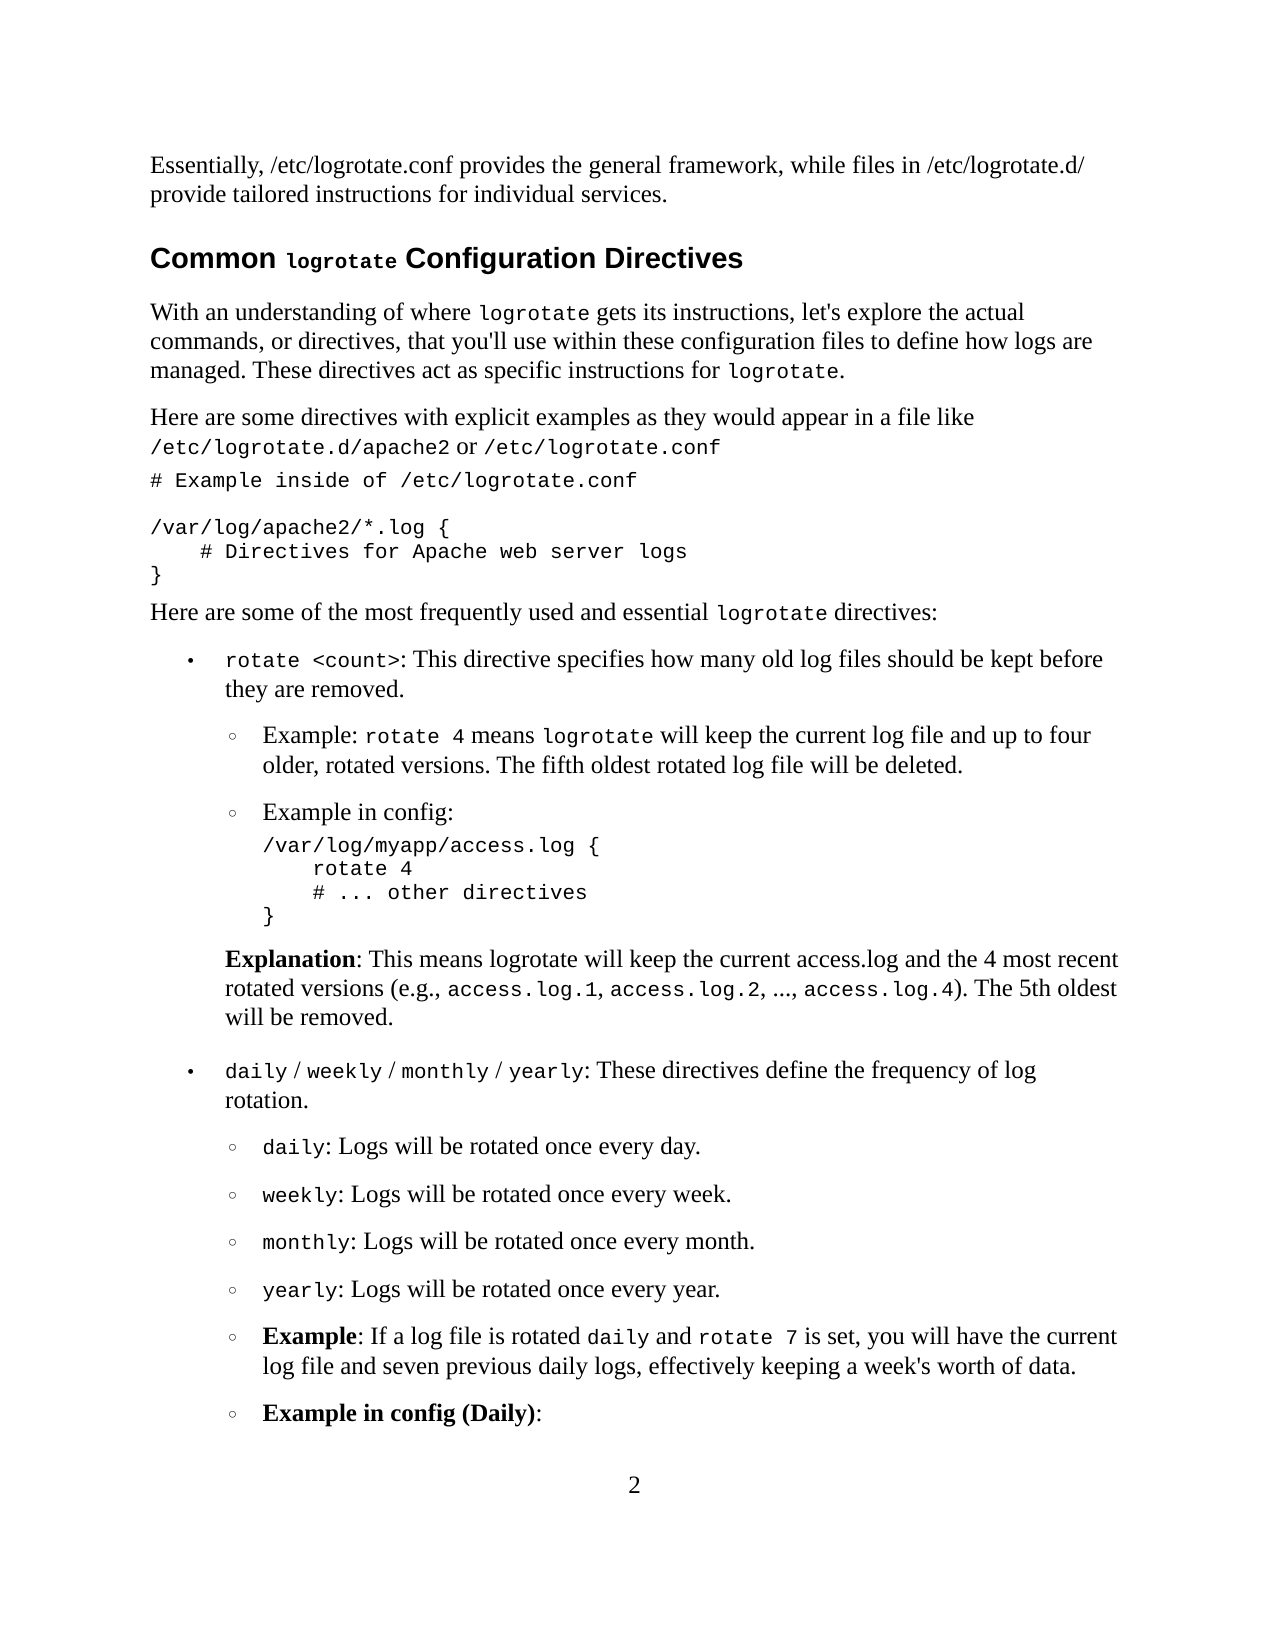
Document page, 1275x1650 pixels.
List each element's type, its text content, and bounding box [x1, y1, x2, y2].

list Example: rotate 4 means logrotate will keep the current log file and up to four older, rotated versions. The fifth oldest rotated log file will be deleted. [225, 721, 1125, 779]
text Here are some of the most frequently used and essential logrotate directives: [150, 597, 1125, 626]
list Example in config (Daily): [225, 1398, 1125, 1426]
list yearly: Logs will be rotated once every year. [225, 1274, 1125, 1303]
text } [150, 564, 1125, 588]
list rotate <count>: This directive specifies how many old log files should be kept before they are removed. [187, 644, 1125, 703]
list } [225, 906, 1125, 929]
list rotate 4 [225, 858, 1125, 882]
list daily / weekly / monthly / yearly: These directives define the frequency of log rotation. [187, 1055, 1125, 1113]
text With an understanding of where logrotate gets its instructions, let's explore the actual commands, or directives, that you'll use within these configuration files to define how logs are managed. These directives act as specific instructions for logrotate. [150, 297, 1125, 384]
list weekly: Logs will be rotated once every week. [225, 1179, 1125, 1208]
list daily: Logs will be rotated once every day. [225, 1131, 1125, 1161]
text /var/log/apache2/*.log { [150, 517, 1125, 541]
list /var/log/myapp/access.log { [225, 834, 1125, 858]
list monthly: Logs will be rotated once every month. [225, 1226, 1125, 1256]
list Explanation: This means logrotate will keep the current access.log and the 4 most recent rotated versions (e.g., access.log.1, access.log.2, ..., access.log.4). The 5th oldest will be removed. [225, 944, 1125, 1031]
text # Directives for Apache web server logs [150, 541, 1125, 564]
subtitle Common logrotate Configuration Directives [150, 241, 1125, 275]
list Example: If a log file is rotated daily and rotate 7 is set, you will have the current log file and seven previous daily logs, effectively keeping a week's worth of data. [225, 1321, 1125, 1380]
text Essentially, /etc/logrotate.conf provides the general framework, while files in /etc/logrotate.d/ provide tailored instructions for individual services. [150, 150, 1125, 207]
text # Example inside of /etc/logrotate.conf [150, 470, 1125, 493]
list # ... other directives [225, 882, 1125, 906]
list Example in config: [225, 797, 1125, 826]
text Here are some directives with explicit examples as they would appear in a file like /etc/logrotate.d/apache2 or /etc/logrotate.conf [150, 402, 1125, 461]
